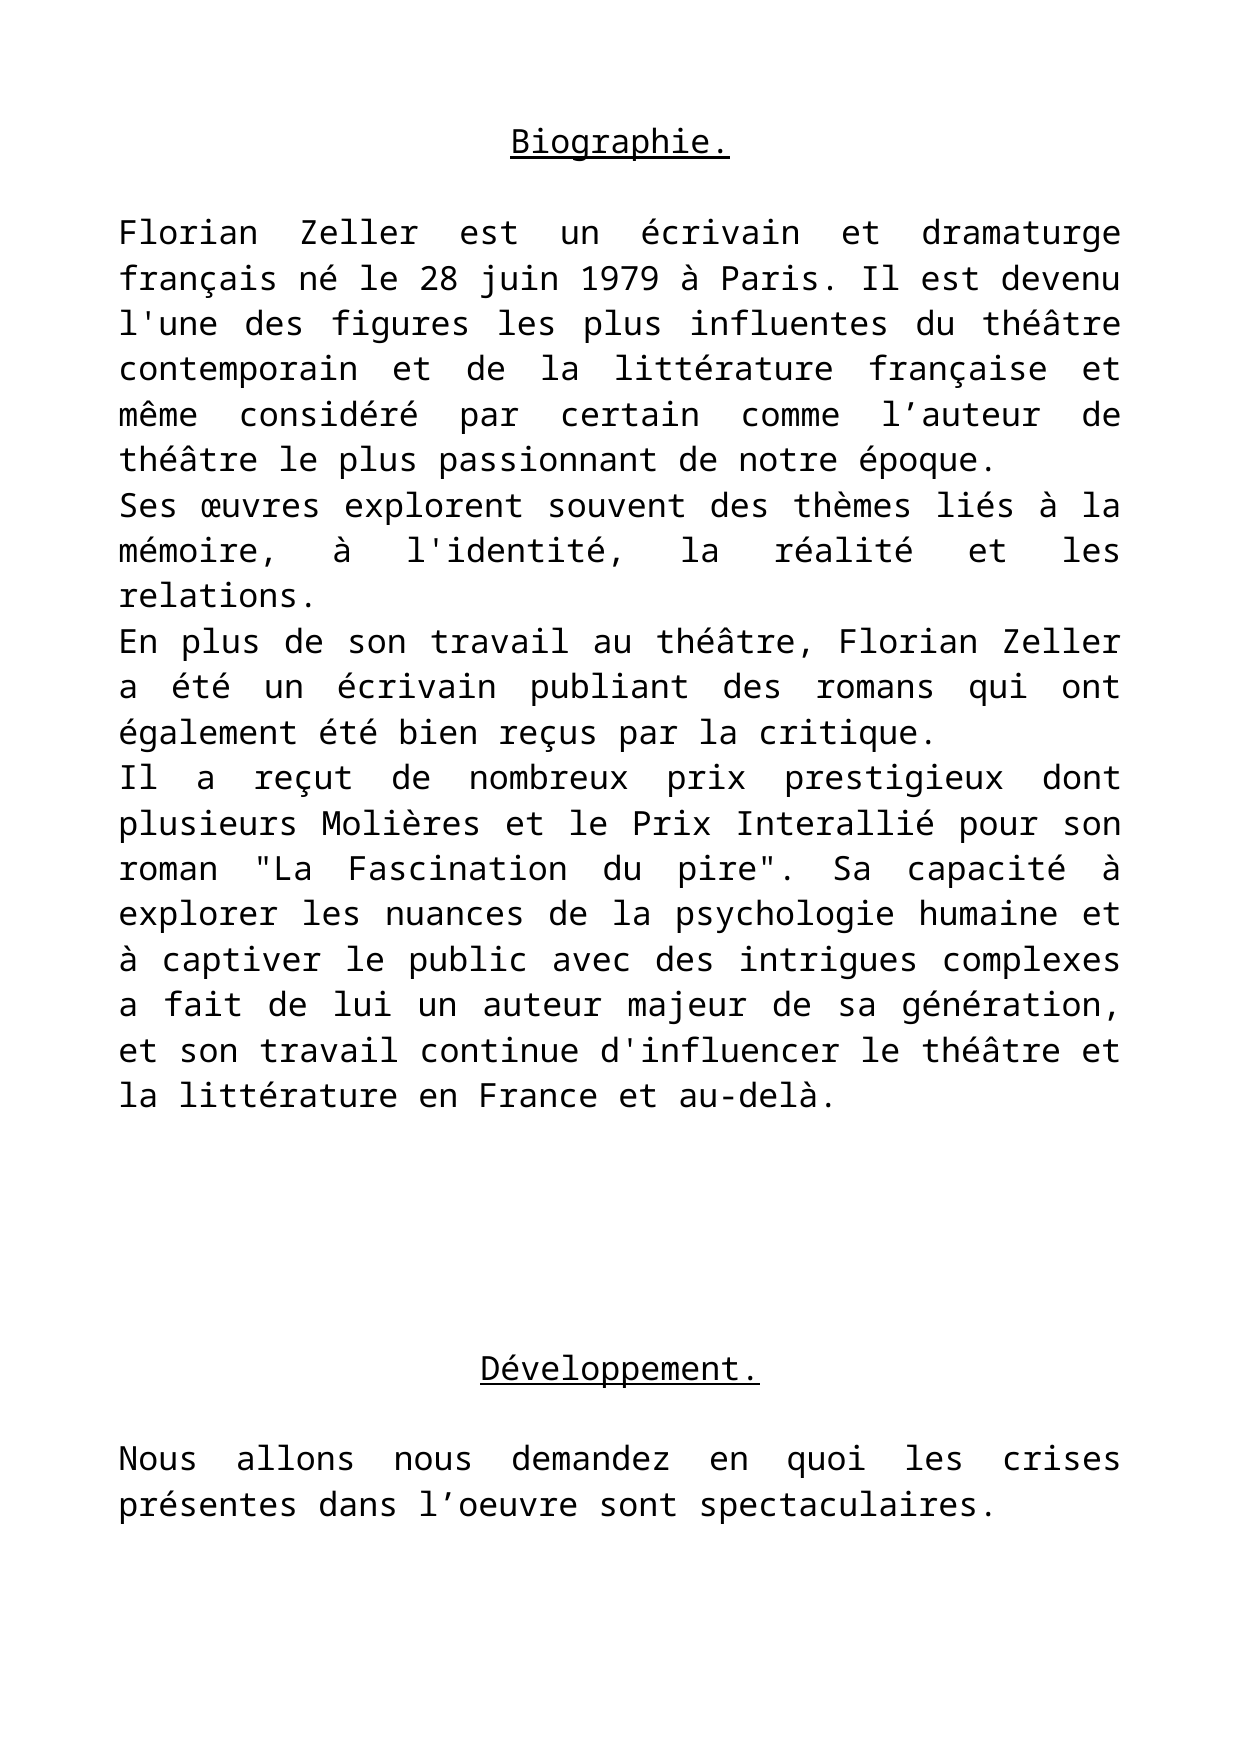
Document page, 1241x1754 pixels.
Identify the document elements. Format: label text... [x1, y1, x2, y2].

text Développement. [118, 1344, 1122, 1390]
text Biographie. [118, 118, 1122, 163]
text Il a reçut de nombreux prix prestigieux dont plusieurs Molières et le Prix Interallié pour son roman "La Fascination du pire". Sa capacité à explorer les nuances de la psychologie humaine et à captiver le public avec des intrigues complexes a fait de lui un auteur majeur de sa génération, et son travail continue d'influencer le théâtre et la littérature en France et au-delà. [118, 754, 1122, 1117]
text Nous allons nous demandez en quoi les crises présentes dans l’oeuvre sont spectaculaires. [118, 1435, 1122, 1526]
text Ses œuvres explorent souvent des thèmes liés à la mémoire, à l'identité, la réalité et les relations. [118, 481, 1122, 618]
text Florian Zeller est un écrivain et dramaturge français né le 28 juin 1979 à Paris. Il est devenu l'une des figures les plus influentes du théâtre contemporain et de la littérature française et même considéré par certain comme l’auteur de théâtre le plus passionnant de notre époque. [118, 209, 1122, 481]
text En plus de son travail au théâtre, Florian Zeller a été un écrivain publiant des romans qui ont également été bien reçus par la critique. [118, 618, 1122, 754]
